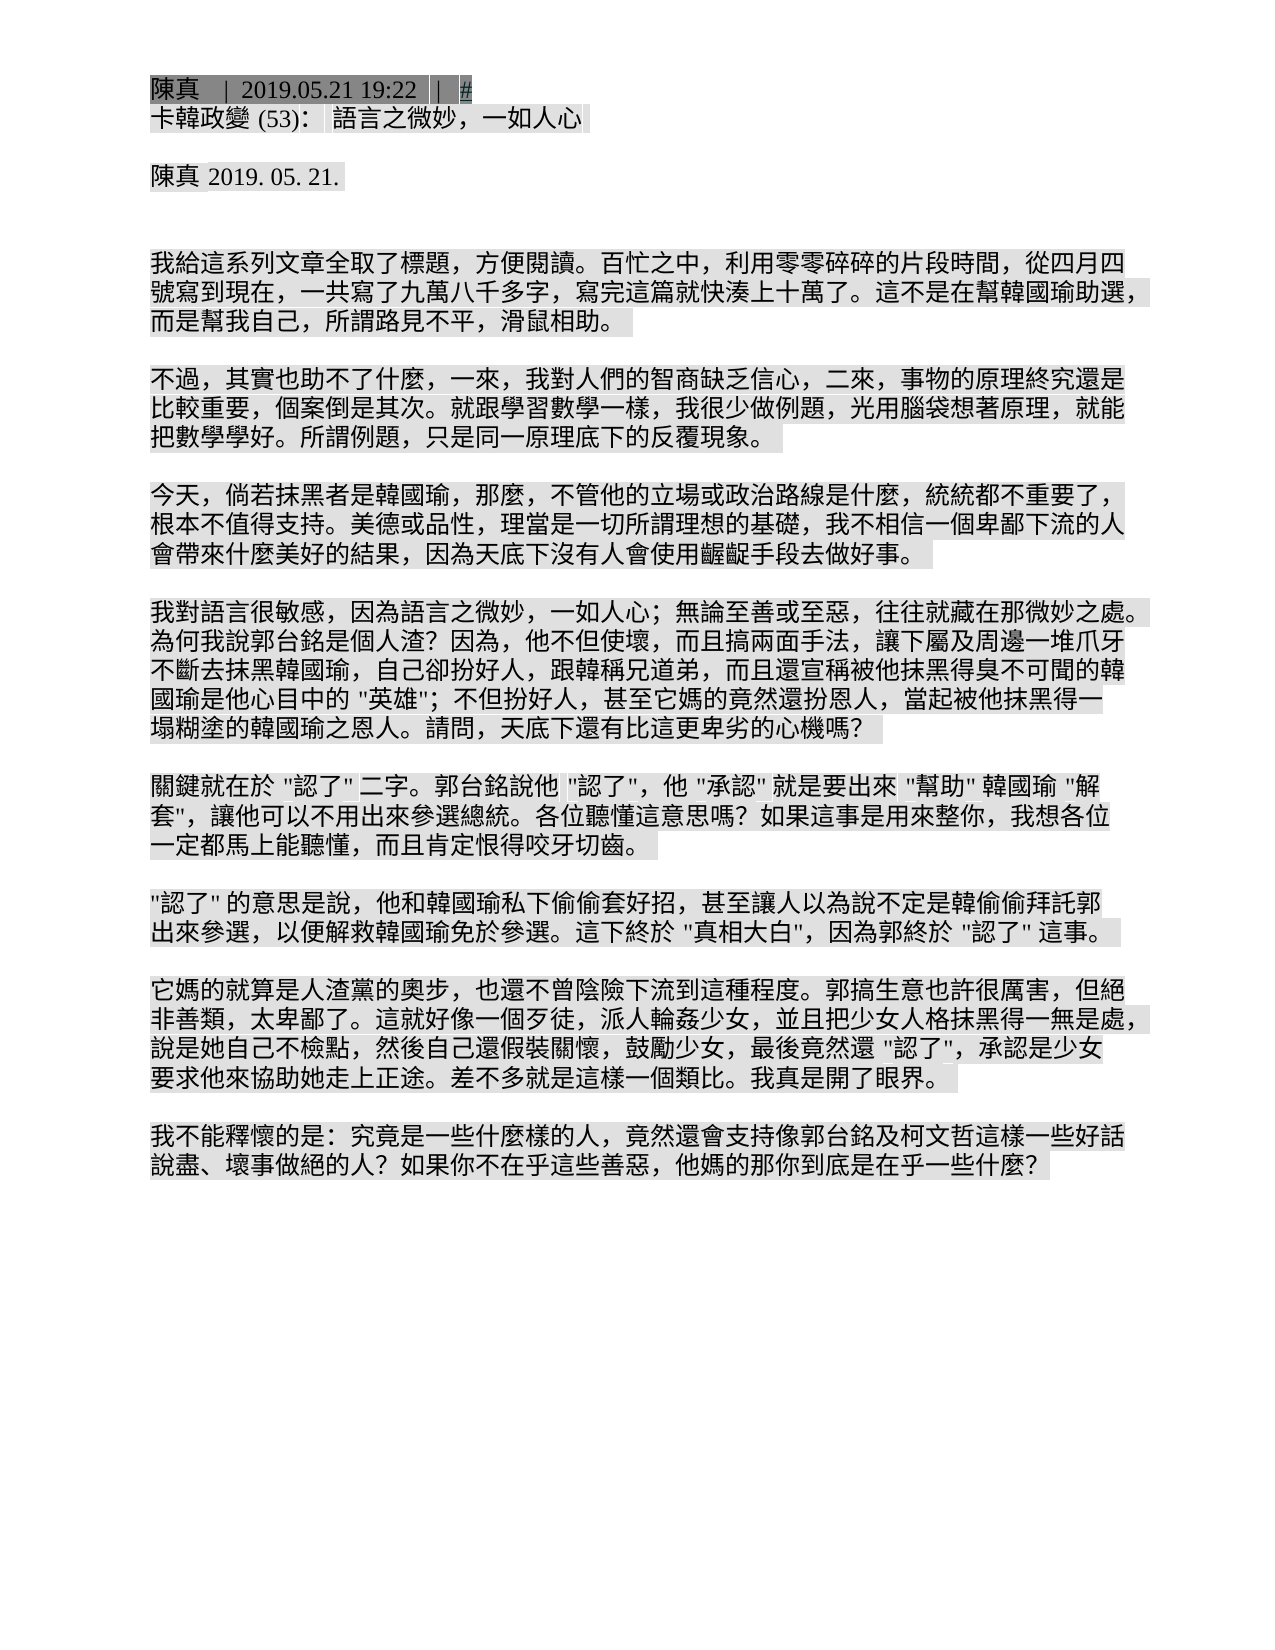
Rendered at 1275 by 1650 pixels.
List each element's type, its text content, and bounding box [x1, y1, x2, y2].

text 陳真 | 2019.05.21 19:22 | # [150, 75, 1125, 104]
text 卡韓政變 (53)： 語言之微妙，一如人心 陳真 2019. 05. 21. 我給這系列文章全取了標題，方便閱讀。百忙之中，利用零零碎碎的片段時間，從四月四號寫到現在，一共寫了九萬八千多字，寫完這篇就快湊上十萬了。這不是在幫韓國瑜助選，而是幫我自己，所謂路見不平，滑鼠相助。 不過，其實也助不了什麼，一來，我對人們的智商缺乏信心，二來，事物的原理終究還是比較重要，個案倒是其次。就跟學習數學一樣，我很少做例題，光用腦袋想著原理，就能把數學學好。所謂例題，只是同一原理底下的反覆現象。 今天，倘若抹黑者是韓國瑜，那麼，不管他的立場或政治路線是什麼，統統都不重要了，根本不值得支持。美德或品性，理當是一切所謂理想的基礎，我不相信一個卑鄙下流的人會帶來什麼美好的結果，因為天底下沒有人會使用齷齪手段去做好事。 我對語言很敏感，因為語言之微妙，一如人心；無論至善或至惡，往往就藏在那微妙之處。為何我說郭台銘是個人渣？因為，他不但使壞，而且搞兩面手法，讓下屬及周邊一堆爪牙不斷去抹黑韓國瑜，自己卻扮好人，跟韓稱兄道弟，而且還宣稱被他抹黑得臭不可聞的韓國瑜是他心目中的 "英雄"；不但扮好人，甚至它媽的竟然還扮恩人，當起被他抹黑得一塌糊塗的韓國瑜之恩人。請問，天底下還有比這更卑劣的心機嗎？ 關鍵就在於 "認了" 二字。郭台銘說他 "認了"，他 "承認" 就是要出來 "幫助" 韓國瑜 "解套"，讓他可以不用出來參選總統。各位聽懂這意思嗎？如果這事是用來整你，我想各位一定都馬上能聽懂，而且肯定恨得咬牙切齒。 "認了" 的意思是說，他和韓國瑜私下偷偷套好招，甚至讓人以為說不定是韓偷偷拜託郭出來參選，以便解救韓國瑜免於參選。這下終於 "真相大白"，因為郭終於 "認了" 這事。 它媽的就算是人渣黨的奧步，也還不曾陰險下流到這種程度。郭搞生意也許很厲害，但絕非善類，太卑鄙了。這就好像一個歹徒，派人輪姦少女，並且把少女人格抹黑得一無是處，說是她自己不檢點，然後自己還假裝關懷，鼓勵少女，最後竟然還 "認了"，承認是少女要求他來協助她走上正途。差不多就是這樣一個類比。我真是開了眼界。 我不能釋懷的是：究竟是一些什麼樣的人，竟然還會支持像郭台銘及柯文哲這樣一些好話說盡、壞事做絕的人？如果你不在乎這些善惡，他媽的那你到底是在乎一些什麼？ [150, 104, 1125, 1180]
